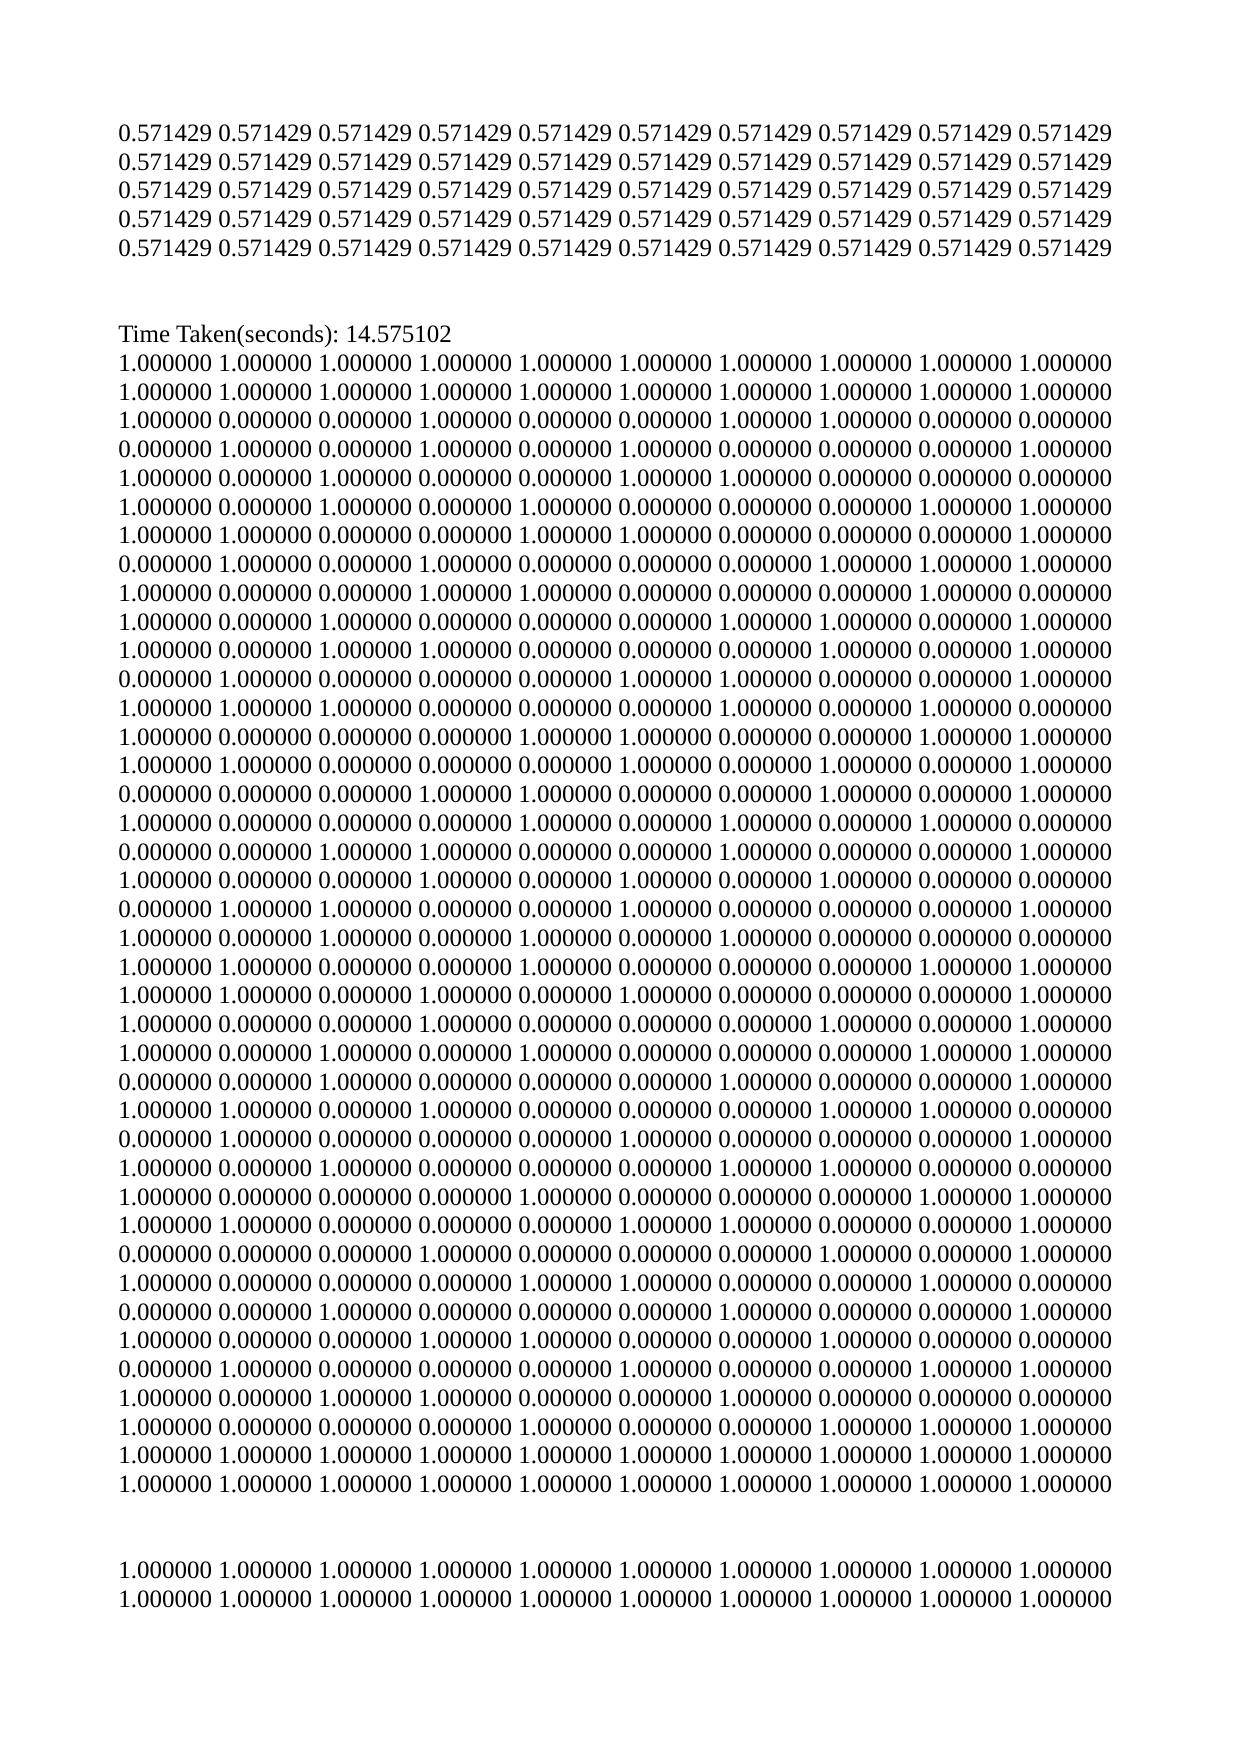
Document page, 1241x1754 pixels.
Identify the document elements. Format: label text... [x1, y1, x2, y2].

text 1.000000 0.000000 1.000000 0.000000 0.000000 1.000000 1.000000 0.000000 0.000000 0.000000 1.000000 0.000000 1.000000 0.000000 1.000000 0.000000 0.000000 0.000000 1.000000 1.000000 [118, 463, 1122, 521]
text 1.000000 1.000000 0.000000 0.000000 1.000000 1.000000 0.000000 0.000000 0.000000 1.000000 0.000000 1.000000 0.000000 1.000000 0.000000 0.000000 0.000000 1.000000 1.000000 1.000000 [118, 521, 1122, 578]
text 1.000000 0.000000 0.000000 1.000000 0.000000 1.000000 0.000000 1.000000 0.000000 0.000000 0.000000 1.000000 1.000000 0.000000 0.000000 1.000000 0.000000 0.000000 0.000000 1.000000 [118, 866, 1122, 923]
text 1.000000 1.000000 1.000000 1.000000 1.000000 1.000000 1.000000 1.000000 1.000000 1.000000 1.000000 1.000000 1.000000 1.000000 1.000000 1.000000 1.000000 1.000000 1.000000 1.000000 [118, 1556, 1122, 1613]
text 1.000000 0.000000 1.000000 0.000000 1.000000 0.000000 1.000000 0.000000 0.000000 0.000000 1.000000 1.000000 0.000000 0.000000 1.000000 0.000000 0.000000 0.000000 1.000000 1.000000 [118, 923, 1122, 981]
text 1.000000 0.000000 1.000000 1.000000 0.000000 0.000000 1.000000 0.000000 0.000000 0.000000 1.000000 0.000000 0.000000 0.000000 1.000000 0.000000 0.000000 1.000000 1.000000 1.000000 [118, 1383, 1122, 1441]
text 1.000000 0.000000 0.000000 0.000000 1.000000 1.000000 0.000000 0.000000 1.000000 0.000000 0.000000 0.000000 1.000000 0.000000 0.000000 0.000000 1.000000 0.000000 0.000000 1.000000 [118, 1268, 1122, 1326]
text 1.000000 1.000000 1.000000 1.000000 1.000000 1.000000 1.000000 1.000000 1.000000 1.000000 1.000000 1.000000 1.000000 1.000000 1.000000 1.000000 1.000000 1.000000 1.000000 1.000000 [118, 348, 1122, 406]
text 1.000000 0.000000 1.000000 0.000000 0.000000 0.000000 1.000000 1.000000 0.000000 0.000000 1.000000 0.000000 0.000000 0.000000 1.000000 0.000000 0.000000 0.000000 1.000000 1.000000 [118, 1153, 1122, 1211]
text 0.571429 0.571429 0.571429 0.571429 0.571429 0.571429 0.571429 0.571429 0.571429 0.571429 [118, 176, 1122, 204]
text 1.000000 0.000000 1.000000 1.000000 0.000000 0.000000 0.000000 1.000000 0.000000 1.000000 0.000000 1.000000 0.000000 0.000000 0.000000 1.000000 1.000000 0.000000 0.000000 1.000000 [118, 636, 1122, 693]
text 0.571429 0.571429 0.571429 0.571429 0.571429 0.571429 0.571429 0.571429 0.571429 0.571429 [118, 233, 1122, 262]
text Time Taken(seconds): 14.575102 [118, 319, 1122, 348]
text 1.000000 1.000000 0.000000 1.000000 0.000000 0.000000 0.000000 1.000000 1.000000 0.000000 0.000000 1.000000 0.000000 0.000000 0.000000 1.000000 0.000000 0.000000 0.000000 1.000000 [118, 1096, 1122, 1153]
text 0.571429 0.571429 0.571429 0.571429 0.571429 0.571429 0.571429 0.571429 0.571429 0.571429 [118, 204, 1122, 233]
text 1.000000 0.000000 0.000000 0.000000 1.000000 0.000000 1.000000 0.000000 1.000000 0.000000 0.000000 0.000000 1.000000 1.000000 0.000000 0.000000 1.000000 0.000000 0.000000 1.000000 [118, 808, 1122, 866]
text 1.000000 1.000000 1.000000 1.000000 1.000000 1.000000 1.000000 1.000000 1.000000 1.000000 1.000000 1.000000 1.000000 1.000000 1.000000 1.000000 1.000000 1.000000 1.000000 1.000000 [118, 1441, 1122, 1498]
text 1.000000 1.000000 0.000000 0.000000 0.000000 1.000000 1.000000 0.000000 0.000000 1.000000 0.000000 0.000000 0.000000 1.000000 0.000000 0.000000 0.000000 1.000000 0.000000 1.000000 [118, 1211, 1122, 1268]
text 1.000000 1.000000 1.000000 0.000000 0.000000 0.000000 1.000000 0.000000 1.000000 0.000000 1.000000 0.000000 0.000000 0.000000 1.000000 1.000000 0.000000 0.000000 1.000000 1.000000 [118, 693, 1122, 751]
text 1.000000 1.000000 0.000000 1.000000 0.000000 1.000000 0.000000 0.000000 0.000000 1.000000 1.000000 0.000000 0.000000 1.000000 0.000000 0.000000 0.000000 1.000000 0.000000 1.000000 [118, 981, 1122, 1038]
text 1.000000 0.000000 0.000000 1.000000 1.000000 0.000000 0.000000 0.000000 1.000000 0.000000 1.000000 0.000000 1.000000 0.000000 0.000000 0.000000 1.000000 1.000000 0.000000 1.000000 [118, 578, 1122, 636]
text 1.000000 0.000000 0.000000 1.000000 1.000000 0.000000 0.000000 1.000000 0.000000 0.000000 0.000000 1.000000 0.000000 0.000000 0.000000 1.000000 0.000000 0.000000 1.000000 1.000000 [118, 1326, 1122, 1383]
text 1.000000 0.000000 1.000000 0.000000 1.000000 0.000000 0.000000 0.000000 1.000000 1.000000 0.000000 0.000000 1.000000 0.000000 0.000000 0.000000 1.000000 0.000000 0.000000 1.000000 [118, 1038, 1122, 1096]
text 0.571429 0.571429 0.571429 0.571429 0.571429 0.571429 0.571429 0.571429 0.571429 0.571429 [118, 118, 1122, 147]
text 1.000000 1.000000 0.000000 0.000000 0.000000 1.000000 0.000000 1.000000 0.000000 1.000000 0.000000 0.000000 0.000000 1.000000 1.000000 0.000000 0.000000 1.000000 0.000000 1.000000 [118, 751, 1122, 808]
text 1.000000 0.000000 0.000000 1.000000 0.000000 0.000000 1.000000 1.000000 0.000000 0.000000 0.000000 1.000000 0.000000 1.000000 0.000000 1.000000 0.000000 0.000000 0.000000 1.000000 [118, 406, 1122, 463]
text 0.571429 0.571429 0.571429 0.571429 0.571429 0.571429 0.571429 0.571429 0.571429 0.571429 [118, 147, 1122, 176]
